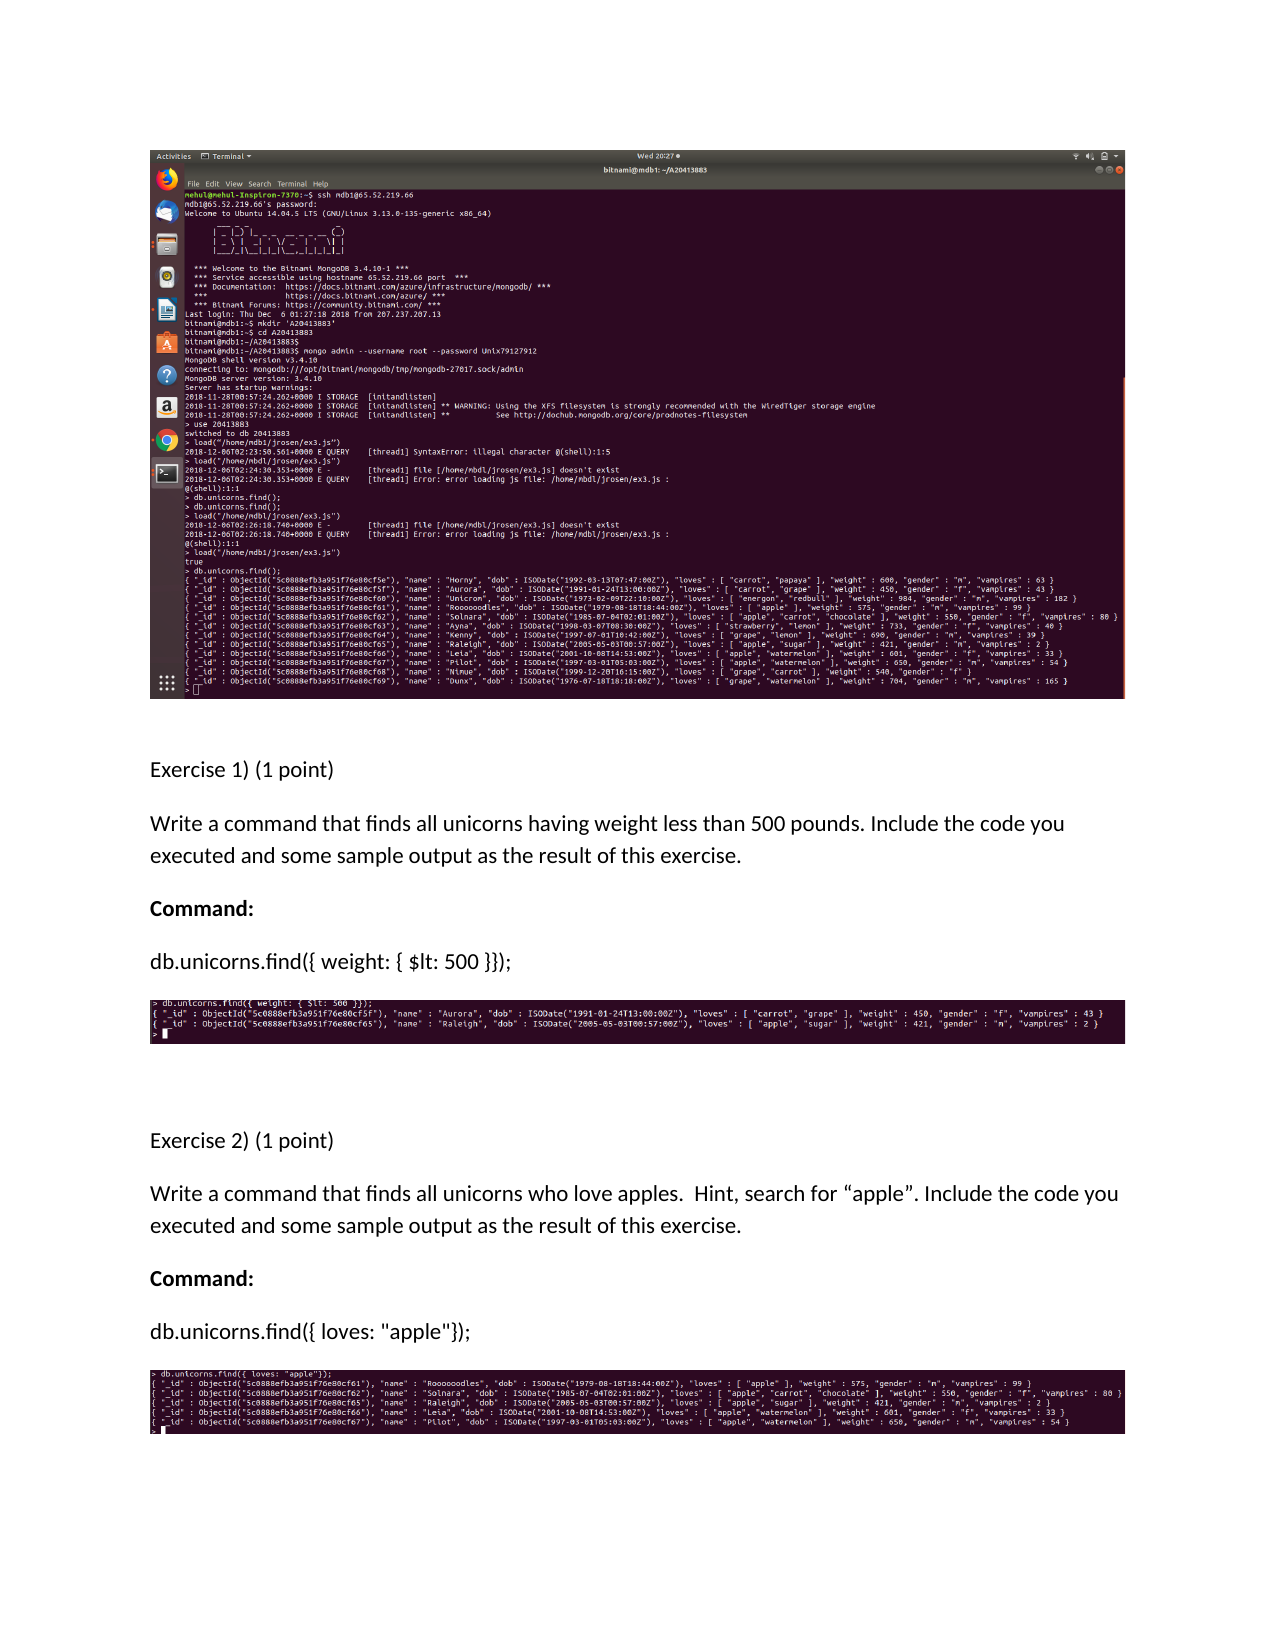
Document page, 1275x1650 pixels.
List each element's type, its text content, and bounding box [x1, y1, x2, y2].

text Command: [150, 1264, 1125, 1292]
text Write a command that finds all unicorns having weight less than 500 pounds. Include the code you executed and some sample output as the result of this exercise. [150, 809, 1125, 869]
text db.unicorns.find({ loves: "apple"}); [150, 1317, 1125, 1345]
text Command: [150, 894, 1125, 922]
text Exercise 1) (1 point) [150, 756, 1125, 784]
picture [150, 1000, 1125, 1044]
picture [150, 150, 1125, 699]
picture [150, 1370, 1125, 1434]
text db.unicorns.find({ weight: { $lt: 500 }}); [150, 947, 1125, 975]
text Write a command that finds all unicorns who love apples. Hint, search for “apple”. Include the code you executed and some sample output as the result of this exercise. [150, 1179, 1125, 1239]
text Exercise 2) (1 point) [150, 1126, 1125, 1154]
